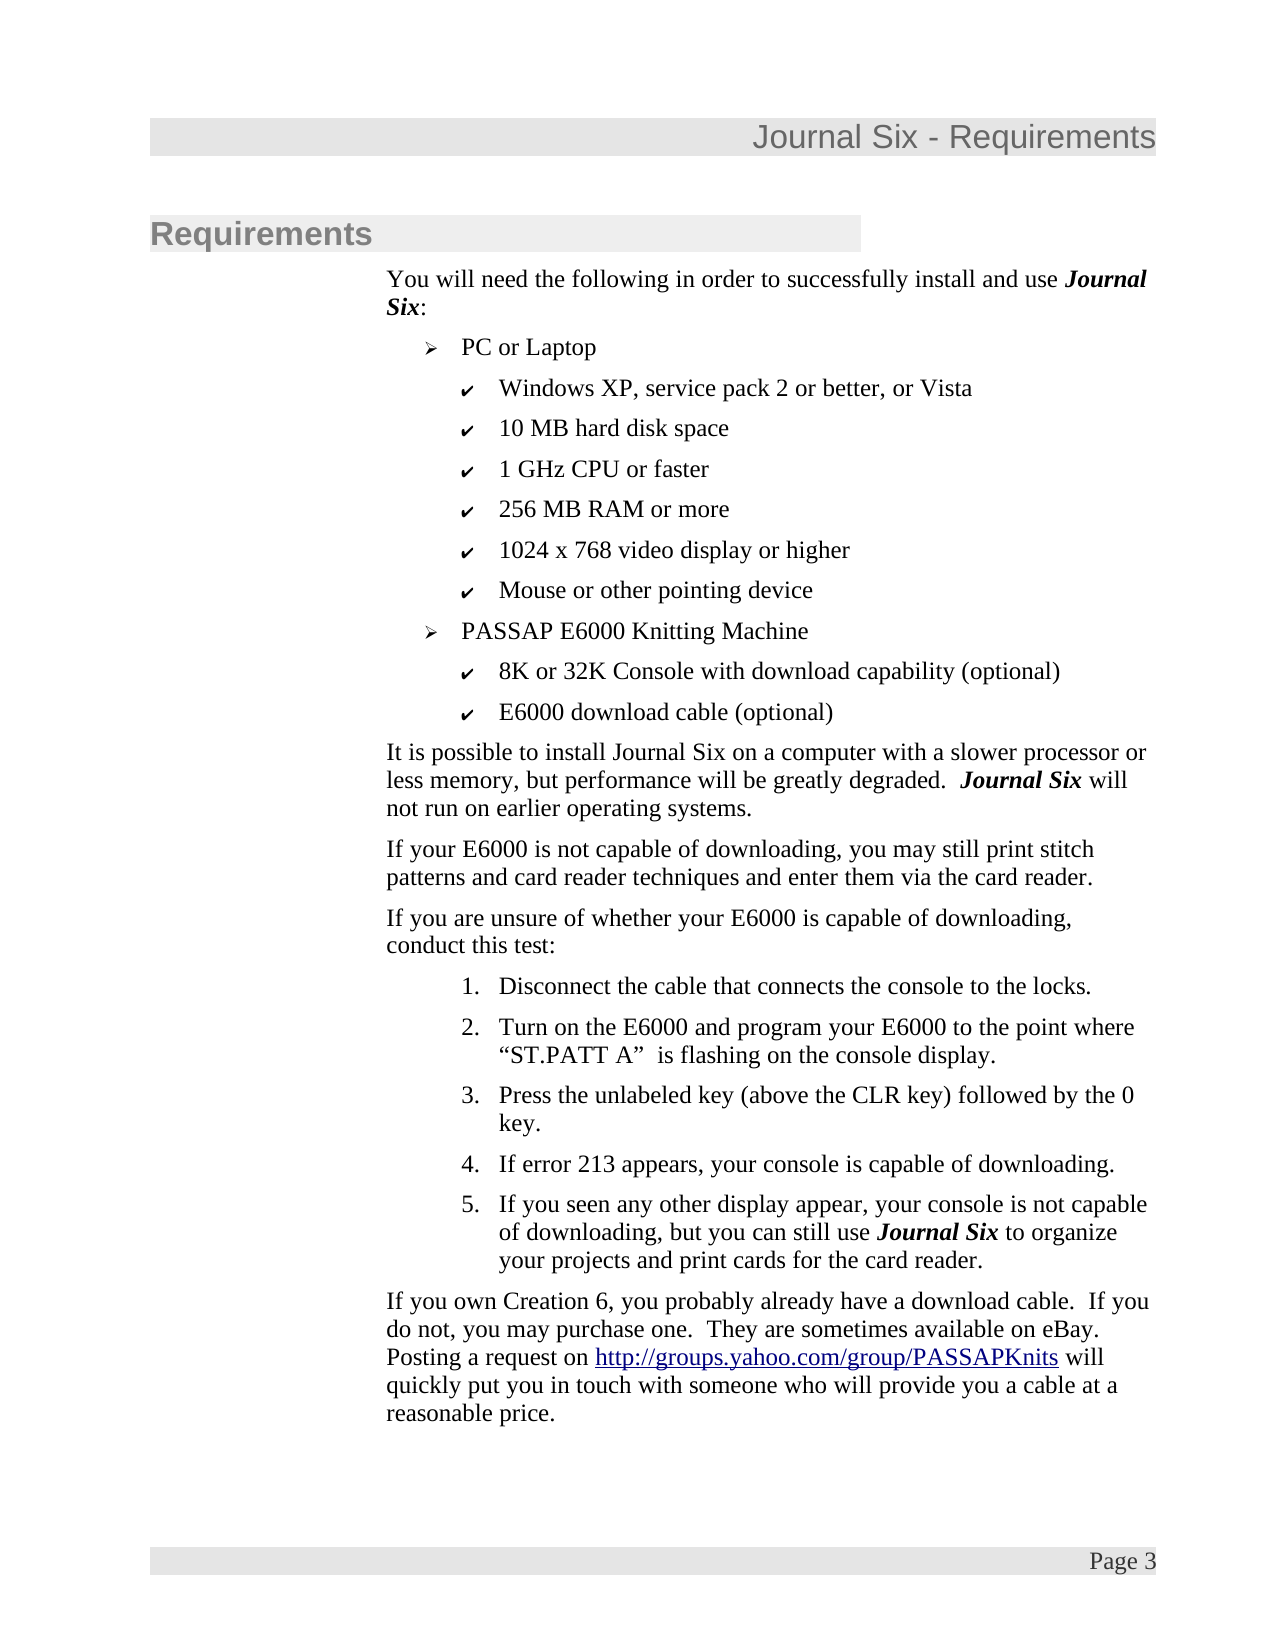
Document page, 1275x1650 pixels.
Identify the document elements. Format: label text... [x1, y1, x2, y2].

list Mouse or other pointing device [461, 576, 1156, 604]
text If you are unsure of whether your E6000 is capable of downloading, conduct this test: [386, 903, 1156, 959]
list 8K or 32K Console with download capability (optional) [461, 657, 1156, 685]
subtitle Requirements [150, 215, 861, 252]
list If you seen any other display appear, your console is not capable of downloading, but you can still use Journal Six to organize your projects and print cards for the card reader. [461, 1190, 1156, 1274]
list E6000 download cable (optional) [461, 698, 1156, 726]
list Press the unlabeled key (above the CLR key) followed by the 0 key. [461, 1081, 1156, 1137]
list PC or Laptop [424, 333, 1156, 361]
list PASSAP E6000 Knitting Machine [424, 617, 1156, 645]
text It is possible to install Journal Six on a computer with a slower processor or less memory, but performance will be greatly degraded. Journal Six will not run on earlier operating systems. [386, 738, 1156, 822]
text If your E6000 is not capable of downloading, you may still print stitch patterns and card reader techniques and enter them via the card reader. [386, 835, 1156, 891]
list Windows XP, service pack 2 or better, or Vista [461, 374, 1156, 402]
list 1 GHz CPU or faster [461, 455, 1156, 483]
list 256 MB RAM or more [461, 495, 1156, 523]
list 10 MB hard disk space [461, 414, 1156, 442]
list Turn on the E6000 and program your E6000 to the point where “ST.PATT A” is flashing on the console display. [461, 1012, 1156, 1068]
list Disconnect the cable that connects the console to the locks. [461, 972, 1156, 1000]
text If you own Creation 6, you probably already have a download cable. If you do not, you may purchase one. They are sometimes available on eBay. Posting a request on http://groups.yahoo.com/group/PASSAPKnits will quickly put you in touch with someone who will provide you a cable at a reasonable price. [386, 1287, 1156, 1427]
list If error 213 appears, your console is capable of downloading. [461, 1149, 1156, 1178]
list 1024 x 768 video display or higher [461, 536, 1156, 564]
text You will need the following in order to successfully install and use Journal Six: [386, 264, 1156, 321]
